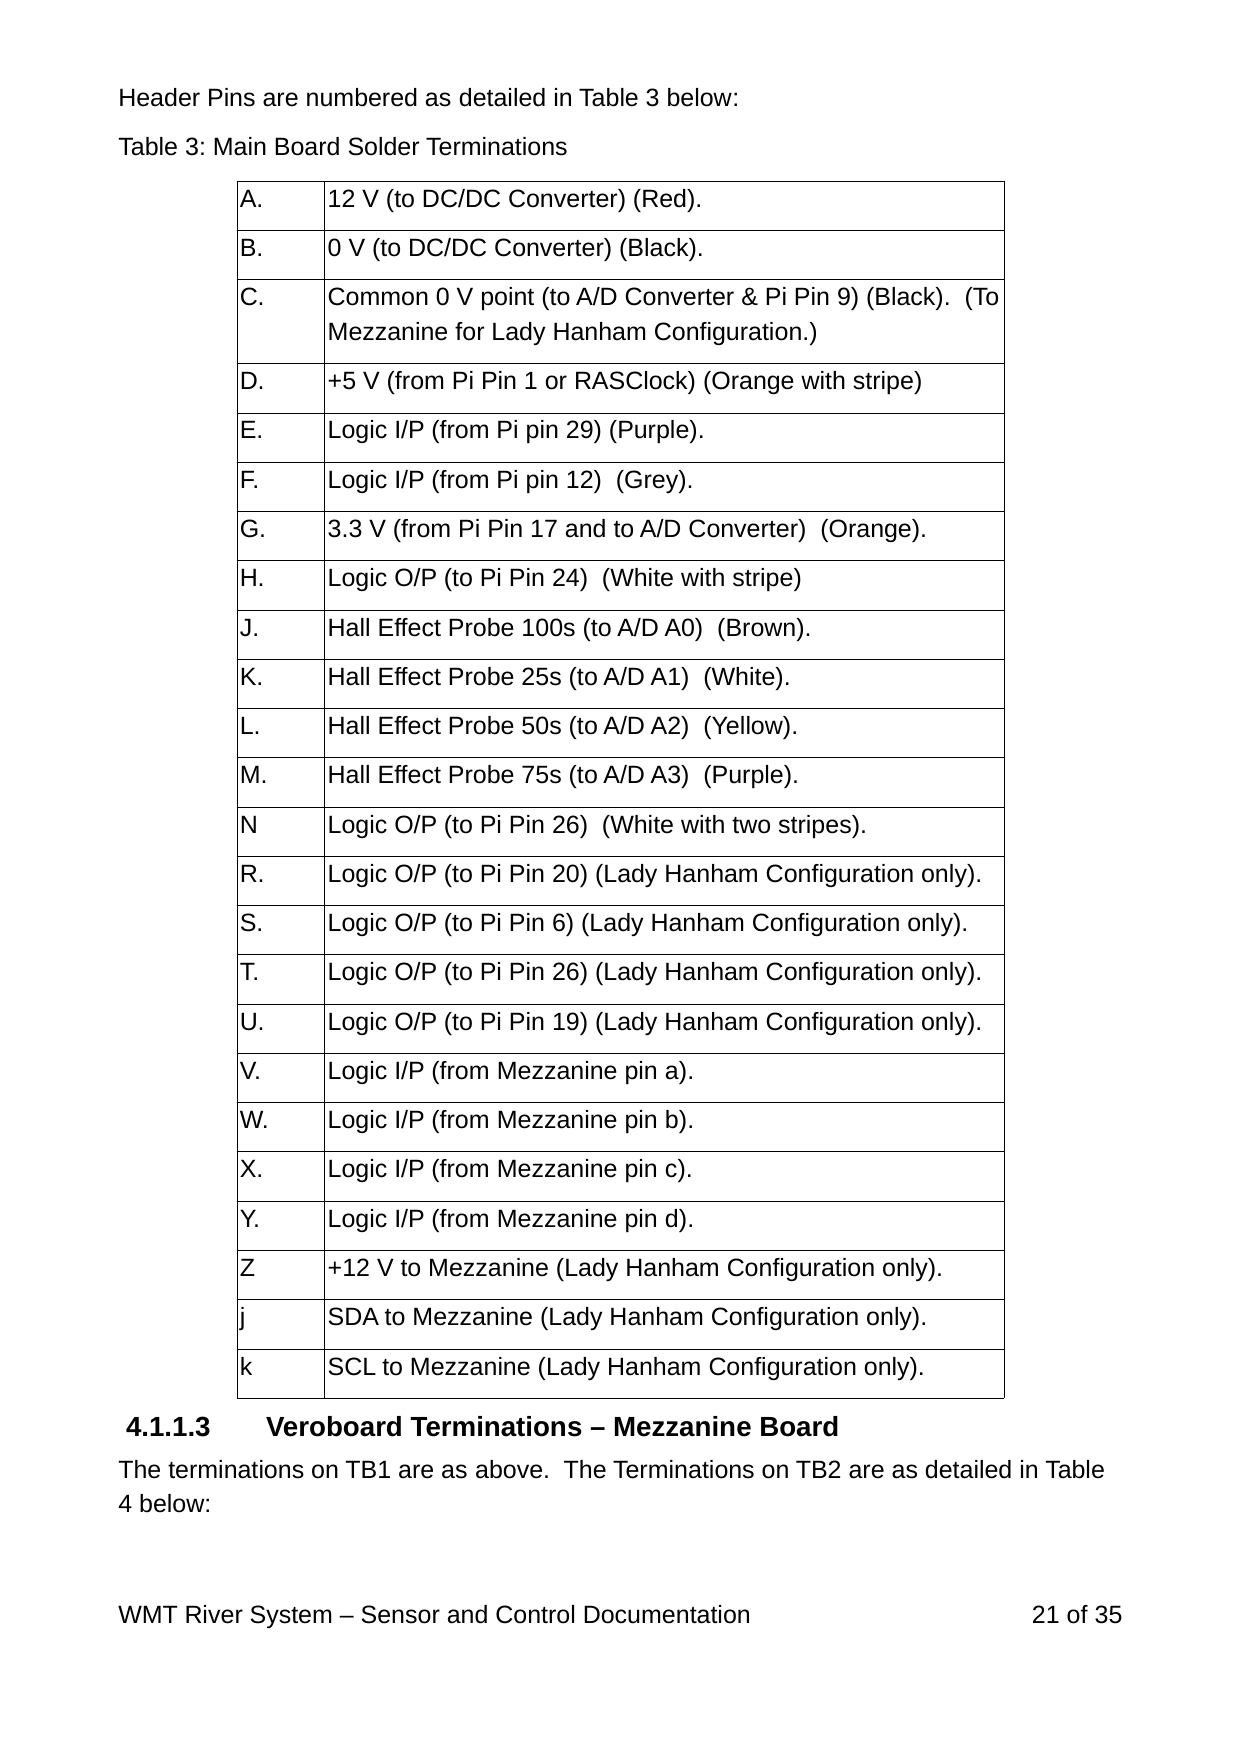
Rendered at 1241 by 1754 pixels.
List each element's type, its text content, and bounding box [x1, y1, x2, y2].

table_cell L. [238, 709, 324, 757]
table_cell Logic O/P (to Pi Pin 6) (Lady Hanham Configuration only). [325, 906, 1004, 954]
table_cell S. [238, 906, 324, 954]
text Header Pins are numbered as detailed in Table 3 below: [118, 83, 1122, 111]
table_header 12 V (to DC/DC Converter) (Red). [325, 182, 1004, 230]
table_cell SDA to Mezzanine (Lady Hanham Configuration only). [325, 1300, 1004, 1348]
table_cell Hall Effect Probe 100s (to A/D A0) (Brown). [325, 611, 1004, 659]
table_cell K. [238, 660, 324, 708]
text Table 3: Main Board Solder Terminations [118, 132, 1122, 161]
table_cell V. [238, 1054, 324, 1102]
table_cell E. [238, 414, 324, 462]
table_cell j [238, 1300, 324, 1348]
table_cell k [238, 1350, 324, 1398]
table_cell R. [238, 857, 324, 905]
table_cell G. [238, 512, 324, 560]
table_cell 3.3 V (from Pi Pin 17 and to A/D Converter) (Orange). [325, 512, 1004, 560]
table_cell T. [238, 955, 324, 1004]
table_header A. [238, 182, 324, 230]
table_cell H. [238, 561, 324, 609]
table_cell Logic O/P (to Pi Pin 20) (Lady Hanham Configuration only). [325, 857, 1004, 905]
table_cell Logic I/P (from Mezzanine pin a). [325, 1054, 1004, 1102]
table_cell U. [238, 1005, 324, 1053]
table_cell C. [238, 280, 324, 363]
table_cell SCL to Mezzanine (Lady Hanham Configuration only). [325, 1350, 1004, 1398]
table_cell Logic I/P (from Pi pin 29) (Purple). [325, 414, 1004, 462]
table_cell Hall Effect Probe 25s (to A/D A1) (White). [325, 660, 1004, 708]
text The terminations on TB1 are as above. The Terminations on TB2 are as detailed in Table 4 below: [118, 1455, 1122, 1518]
table_cell X. [238, 1152, 324, 1201]
table_cell +12 V to Mezzanine (Lady Hanham Configuration only). [325, 1251, 1004, 1299]
table_cell Logic I/P (from Mezzanine pin b). [325, 1103, 1004, 1151]
table_cell B. [238, 231, 324, 279]
table_cell N [238, 808, 324, 856]
table_cell Z [238, 1251, 324, 1299]
table_cell W. [238, 1103, 324, 1151]
table_cell Logic O/P (to Pi Pin 19) (Lady Hanham Configuration only). [325, 1005, 1004, 1053]
table_cell Logic I/P (from Mezzanine pin d). [325, 1202, 1004, 1250]
table_cell Logic I/P (from Mezzanine pin c). [325, 1152, 1004, 1201]
table_cell M. [238, 758, 324, 807]
table_cell Y. [238, 1202, 324, 1250]
table_cell Hall Effect Probe 50s (to A/D A2) (Yellow). [325, 709, 1004, 757]
table_cell Logic O/P (to Pi Pin 24) (White with stripe) [325, 561, 1004, 609]
subtitle Veroboard Terminations – Mezzanine Board [118, 1410, 1122, 1442]
table_cell Common 0 V point (to A/D Converter & Pi Pin 9) (Black). (To Mezzanine for Lady Hanham Configuration.) [325, 280, 1004, 363]
table_cell Hall Effect Probe 75s (to A/D A3) (Purple). [325, 758, 1004, 807]
table_cell J. [238, 611, 324, 659]
table_cell +5 V (from Pi Pin 1 or RASClock) (Orange with stripe) [325, 364, 1004, 412]
table_cell Logic O/P (to Pi Pin 26) (White with two stripes). [325, 808, 1004, 856]
table_cell Logic I/P (from Pi pin 12) (Grey). [325, 463, 1004, 511]
table_cell D. [238, 364, 324, 412]
table_cell 0 V (to DC/DC Converter) (Black). [325, 231, 1004, 279]
table_cell F. [238, 463, 324, 511]
table_cell Logic O/P (to Pi Pin 26) (Lady Hanham Configuration only). [325, 955, 1004, 1004]
